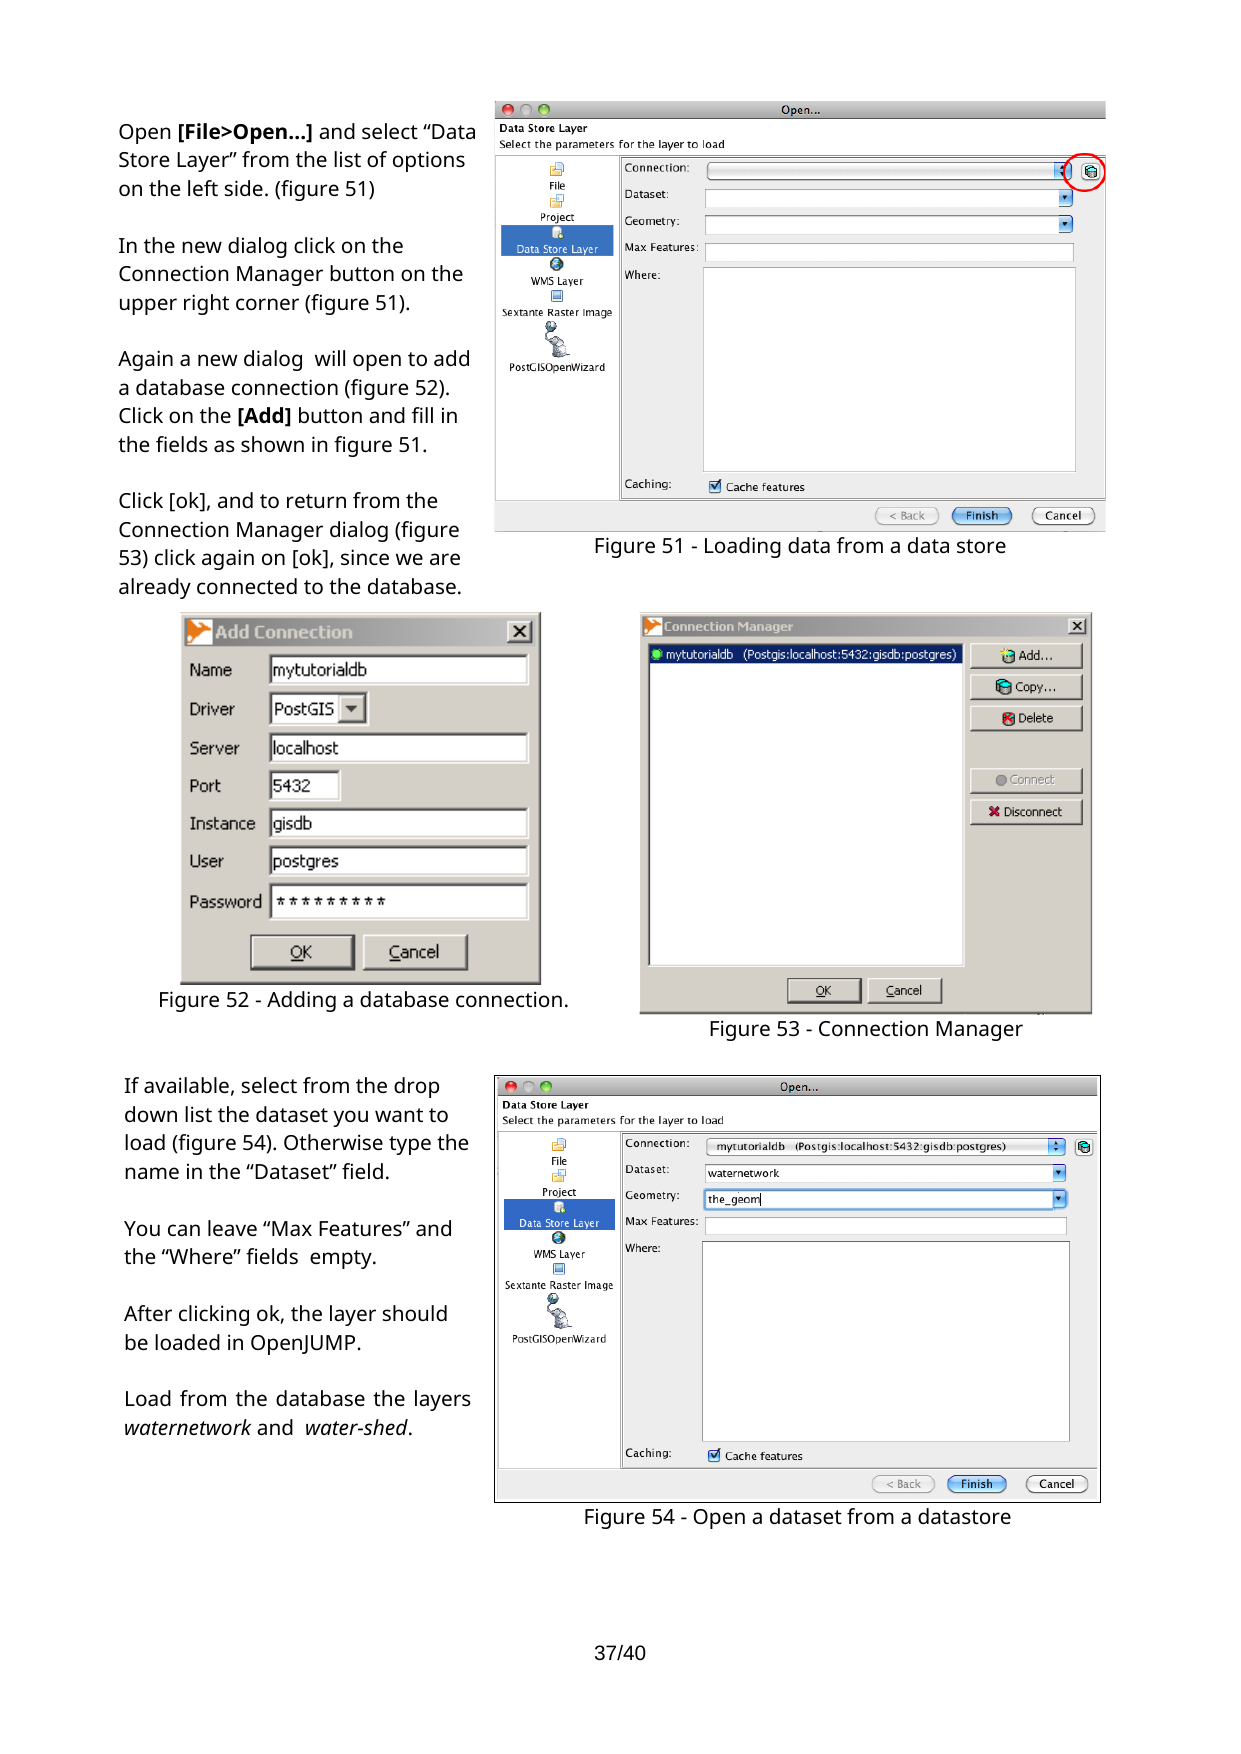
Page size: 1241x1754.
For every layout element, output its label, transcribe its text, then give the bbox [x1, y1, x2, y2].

table_header [478, 1066, 1122, 1074]
table_header [609, 600, 1123, 1066]
picture [639, 612, 1093, 1015]
table_header [478, 89, 1123, 600]
table_header [118, 600, 609, 1066]
picture [494, 101, 1106, 532]
table_header Open [File>Open...] and select “Data Store Layer” from the list of options on the left side. (figure 51) In the new dialog click on the Connection Manager button on the upper right corner (figure 51). Again a new dialog will open to add a database connection (figure 52). Click on the [Add] button and fill in the fields as shown in figure 51. Click [ok], and to return from the Connection Manager dialog (figure 53) click again on [ok], since we are already connected to the database. [118, 89, 477, 600]
picture [497, 1077, 1098, 1499]
table_header [478, 1075, 1122, 1564]
table_header If available, select from the drop down list the dataset you want to load (figure 54). Otherwise type the name in the “Dataset” field. You can leave “Max Features” and the “Where” fields empty. After clicking ok, the layer should be loaded in OpenJUMP. Load from the database the layers waternetwork and water-shed. [118, 1066, 478, 1564]
picture [180, 612, 542, 985]
table_header [495, 1076, 1100, 1502]
